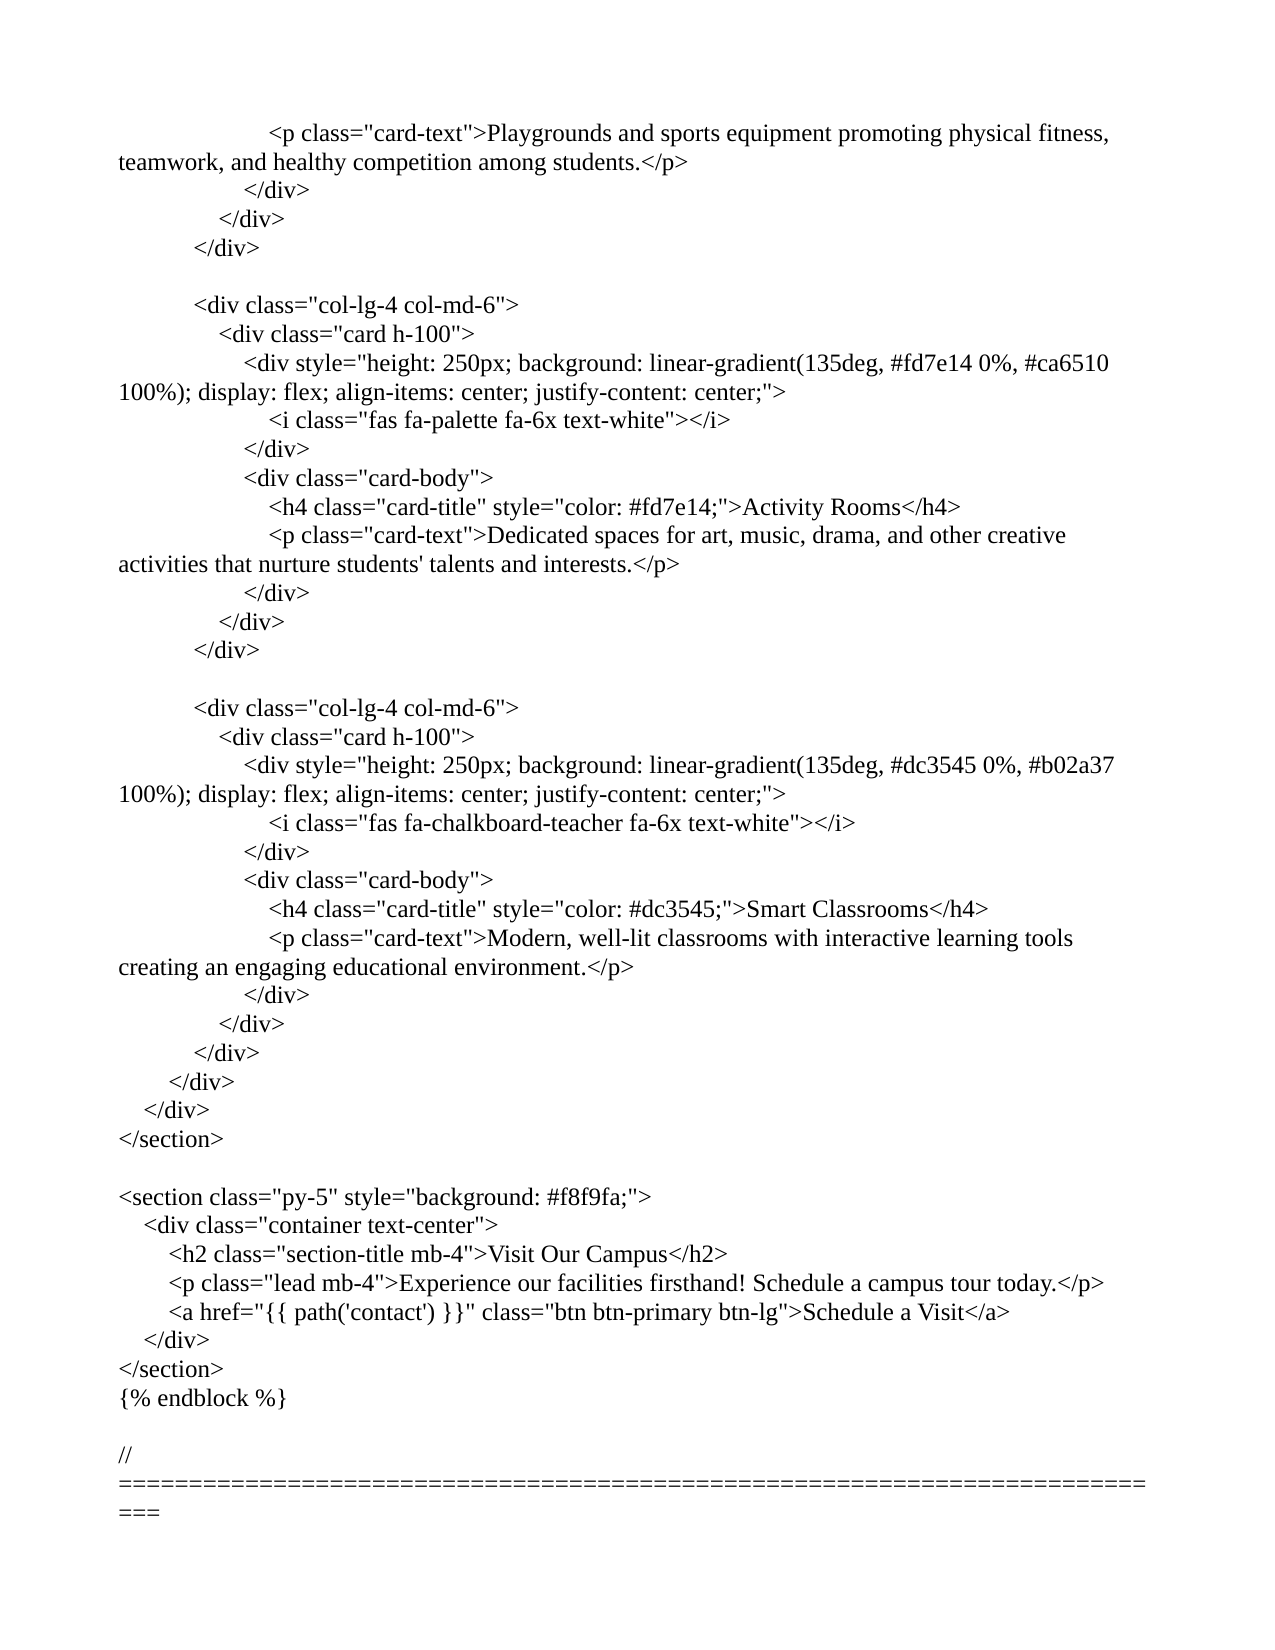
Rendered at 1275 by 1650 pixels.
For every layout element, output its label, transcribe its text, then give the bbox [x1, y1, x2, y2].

text </div> [118, 233, 1157, 262]
text </div> [118, 176, 1157, 204]
text </section> [118, 1124, 1157, 1153]
text </div> [118, 578, 1157, 607]
text </div> [118, 981, 1157, 1009]
text </div> [118, 607, 1157, 636]
text </div> [118, 1067, 1157, 1096]
text </div> [118, 636, 1157, 664]
text <div class="card h-100"> [118, 319, 1157, 348]
text </div> [118, 204, 1157, 233]
text <div class="card-body"> [118, 866, 1157, 894]
text <h4 class="card-title" style="color: #dc3545;">Smart Classrooms</h4> [118, 894, 1157, 923]
text <div class="container text-center"> [118, 1211, 1157, 1239]
text <p class="card-text">Dedicated spaces for art, music, drama, and other creative activities that nurture students' talents and interests.</p> [118, 521, 1157, 578]
text {% endblock %} [118, 1383, 1157, 1412]
text <div class="card h-100"> [118, 722, 1157, 751]
text <div class="col-lg-4 col-md-6"> [118, 693, 1157, 722]
text </div> [118, 1009, 1157, 1038]
text </div> [118, 1326, 1157, 1354]
text <div class="col-lg-4 col-md-6"> [118, 291, 1157, 319]
text </div> [118, 434, 1157, 463]
text // ============================================================================ [118, 1441, 1157, 1527]
text </div> [118, 837, 1157, 866]
text </div> [118, 1096, 1157, 1124]
text </div> [118, 1038, 1157, 1067]
text <div class="card-body"> [118, 463, 1157, 492]
text </section> [118, 1354, 1157, 1383]
text <div style="height: 250px; background: linear-gradient(135deg, #dc3545 0%, #b02a37 100%); display: flex; align-items: center; justify-content: center;"> [118, 751, 1157, 808]
text <h4 class="card-title" style="color: #fd7e14;">Activity Rooms</h4> [118, 492, 1157, 521]
text <p class="card-text">Modern, well-lit classrooms with interactive learning tools creating an engaging educational environment.</p> [118, 923, 1157, 981]
text <p class="card-text">Playgrounds and sports equipment promoting physical fitness, teamwork, and healthy competition among students.</p> [118, 118, 1157, 176]
text <a href="{{ path('contact') }}" class="btn btn-primary btn-lg">Schedule a Visit</a> [118, 1297, 1157, 1326]
text <i class="fas fa-chalkboard-teacher fa-6x text-white"></i> [118, 808, 1157, 837]
text <h2 class="section-title mb-4">Visit Our Campus</h2> [118, 1239, 1157, 1268]
text <section class="py-5" style="background: #f8f9fa;"> [118, 1182, 1157, 1211]
text <i class="fas fa-palette fa-6x text-white"></i> [118, 406, 1157, 434]
text <div style="height: 250px; background: linear-gradient(135deg, #fd7e14 0%, #ca6510 100%); display: flex; align-items: center; justify-content: center;"> [118, 348, 1157, 406]
text <p class="lead mb-4">Experience our facilities firsthand! Schedule a campus tour today.</p> [118, 1268, 1157, 1297]
